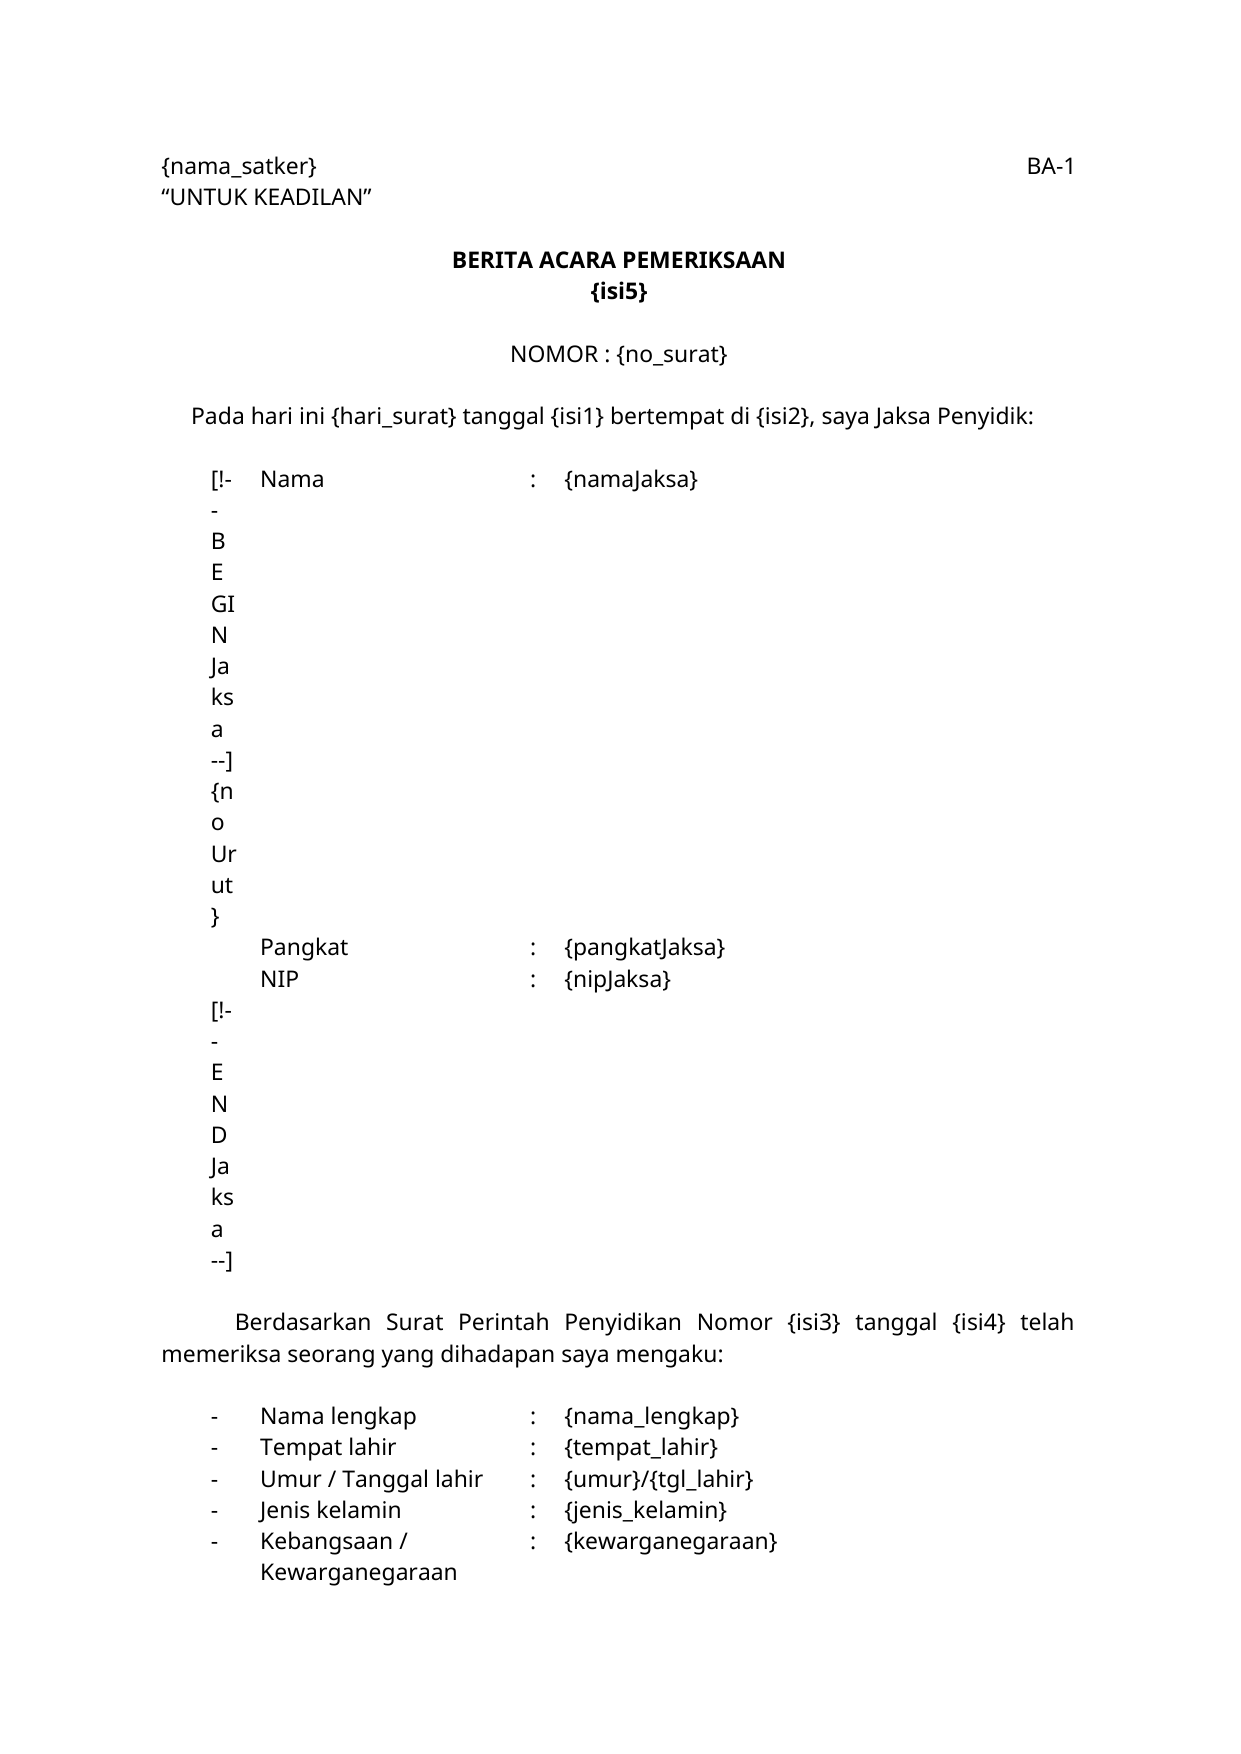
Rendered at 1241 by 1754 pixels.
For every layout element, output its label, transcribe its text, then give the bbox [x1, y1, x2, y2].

table_header BA-1 [553, 150, 1087, 212]
table_cell [150, 463, 199, 994]
table_cell Umur / Tanggal lahir [249, 1463, 518, 1494]
table_cell {jenis_kelamin} [553, 1494, 1087, 1525]
table_cell {nipJaksa} [553, 963, 1087, 994]
table_cell [519, 994, 553, 1275]
table_cell - [199, 1400, 249, 1431]
table_cell [553, 994, 1087, 1275]
table_cell Nama lengkap [249, 1400, 518, 1431]
table_cell [150, 1463, 199, 1494]
table_cell - [199, 1525, 249, 1587]
table_cell [150, 1494, 199, 1525]
table_cell - [199, 1463, 249, 1494]
table_cell : [519, 1525, 553, 1587]
table_cell [150, 994, 199, 1275]
table_cell {tempat_lahir} [553, 1431, 1087, 1462]
table_cell BERITA ACARA PEMERIKSAAN {isi5} NOMOR : {no_surat} [150, 213, 1087, 400]
table_cell : [519, 1431, 553, 1462]
table_cell : [519, 1463, 553, 1494]
table_cell : [519, 463, 553, 931]
table_cell NIP [249, 963, 518, 994]
table_cell [150, 1400, 199, 1431]
table_cell Pada hari ini {hari_surat} tanggal {isi1} bertempat di {isi2}, saya Jaksa Penyidik: [150, 400, 1087, 462]
table_cell Kebangsaan / Kewarganegaraan [249, 1525, 518, 1587]
table_cell {namaJaksa} [553, 463, 1087, 931]
table_cell : [519, 1400, 553, 1431]
table_cell - [199, 1431, 249, 1462]
table_cell [150, 1431, 199, 1462]
table_cell {umur}/{tgl_lahir} [553, 1463, 1087, 1494]
table_cell [!-- BEGIN Jaksa --]{noUrut} [199, 463, 249, 931]
table_cell [249, 994, 518, 1275]
table_cell : [519, 931, 553, 962]
table_cell Jenis kelamin [249, 1494, 518, 1525]
table_cell [199, 963, 249, 994]
table_cell [!-- END Jaksa --] [199, 994, 249, 1275]
table_header {nama_satker} “UNTUK KEADILAN” [150, 150, 553, 212]
table_cell - [199, 1494, 249, 1525]
table_cell {nama_lengkap} [553, 1400, 1087, 1431]
table_cell Tempat lahir [249, 1431, 518, 1462]
table_cell {pangkatJaksa} [553, 931, 1087, 962]
table_cell {kewarganegaraan} [553, 1525, 1087, 1587]
table_cell : [519, 1494, 553, 1525]
table_cell : [519, 963, 553, 994]
table_cell Pangkat [249, 931, 518, 962]
table_cell Nama [249, 463, 518, 931]
table_cell [199, 931, 249, 962]
table_cell [150, 1525, 199, 1587]
table_cell Berdasarkan Surat Perintah Penyidikan Nomor {isi3} tanggal {isi4} telah memeriksa seorang yang dihadapan saya mengaku: [150, 1275, 1087, 1400]
